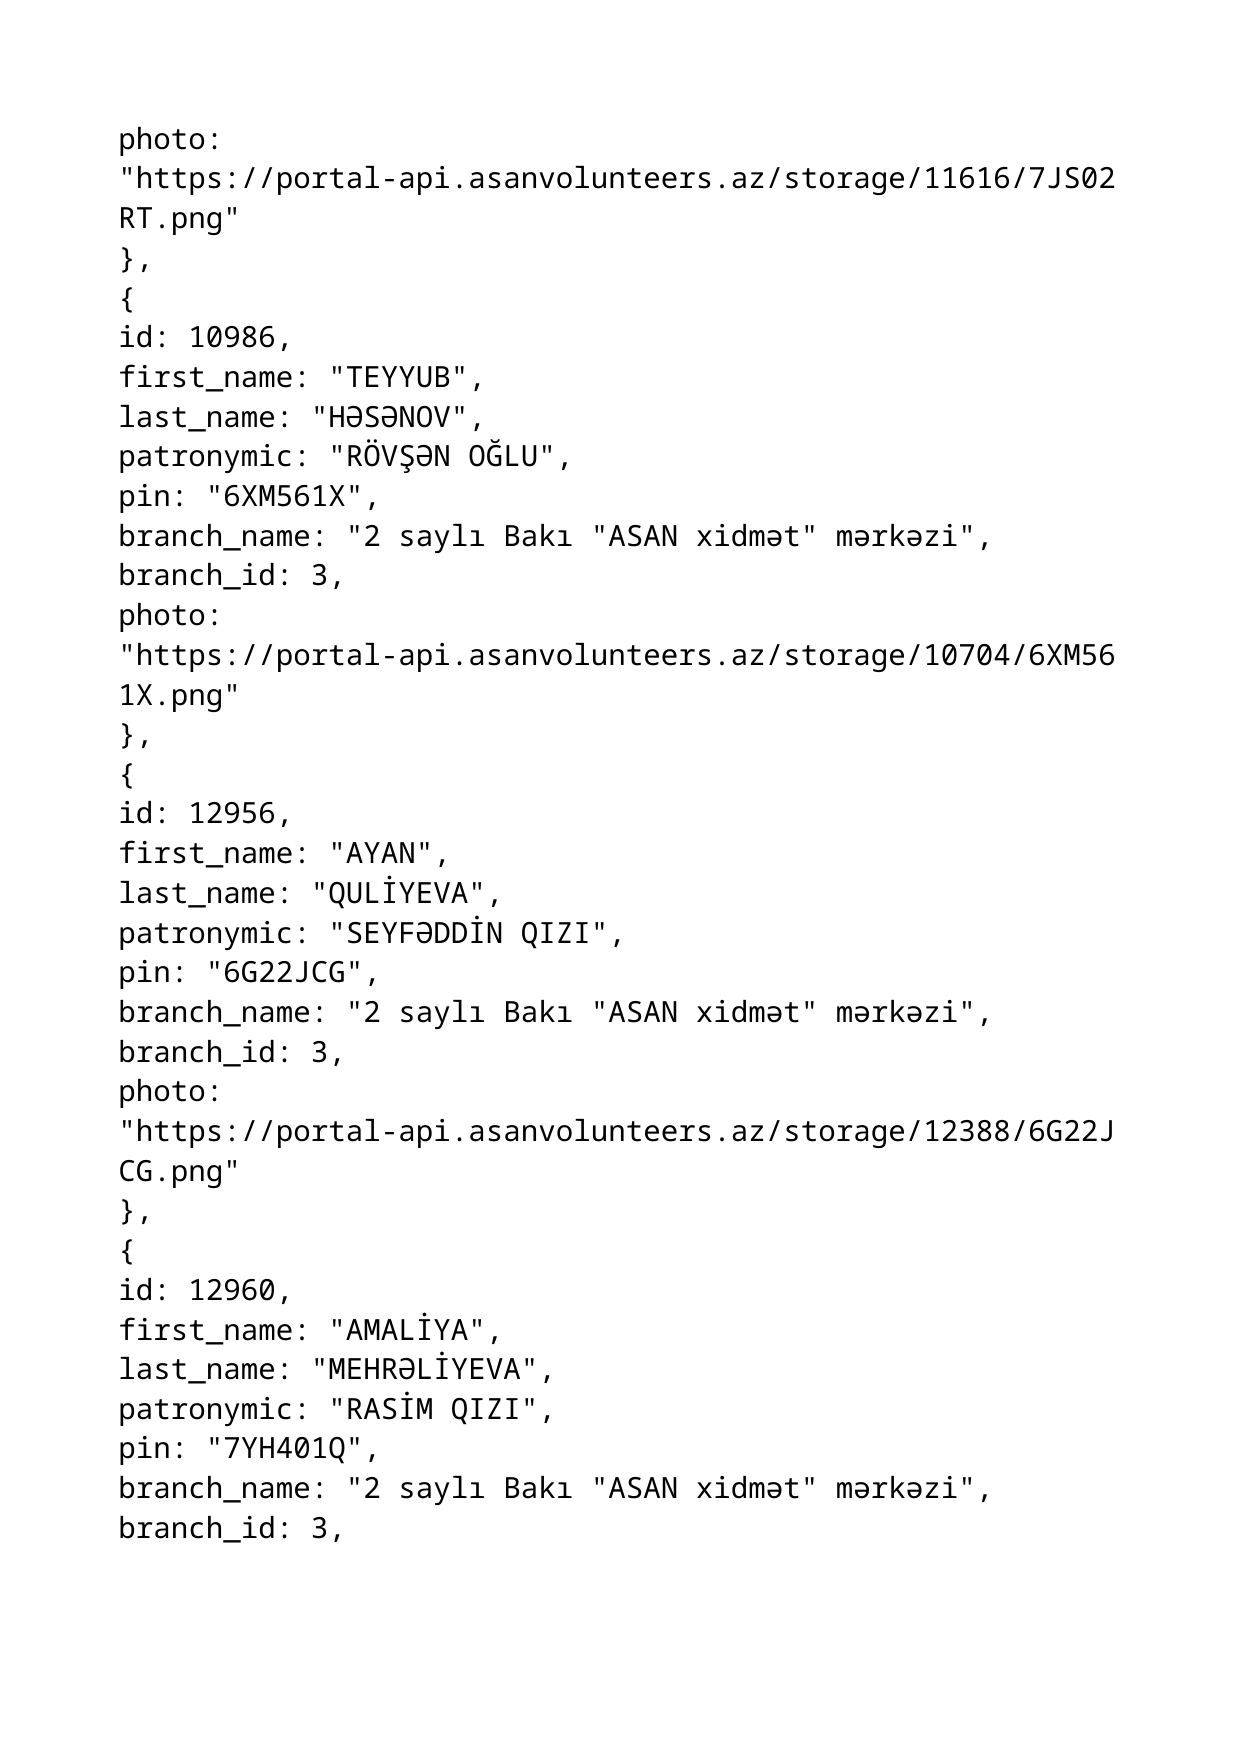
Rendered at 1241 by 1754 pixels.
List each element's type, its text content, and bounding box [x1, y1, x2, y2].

text id: 12960, [118, 1269, 1122, 1309]
text pin: "6XM561X", [118, 475, 1122, 515]
text { [118, 277, 1122, 317]
text branch_id: 3, [118, 1507, 1122, 1547]
text first_name: "AYAN", [118, 832, 1122, 872]
text pin: "7YH401Q", [118, 1428, 1122, 1467]
text { [118, 1229, 1122, 1269]
text pin: "6G22JCG", [118, 952, 1122, 991]
text photo: "https://portal-api.asanvolunteers.az/storage/10704/6XM561X.png" [118, 594, 1122, 713]
text patronymic: "RASİM QIZI", [118, 1388, 1122, 1428]
text }, [118, 1190, 1122, 1229]
text last_name: "HƏSƏNOV", [118, 396, 1122, 436]
text patronymic: "SEYFƏDDİN QIZI", [118, 912, 1122, 952]
text patronymic: "RÖVŞƏN OĞLU", [118, 436, 1122, 475]
text first_name: "TEYYUB", [118, 356, 1122, 396]
text }, [118, 713, 1122, 753]
text branch_name: "2 saylı Bakı "ASAN xidmət" mərkəzi", [118, 991, 1122, 1031]
text photo: "https://portal-api.asanvolunteers.az/storage/11616/7JS02RT.png" [118, 118, 1122, 237]
text branch_name: "2 saylı Bakı "ASAN xidmət" mərkəzi", [118, 515, 1122, 555]
text last_name: "MEHRƏLİYEVA", [118, 1348, 1122, 1388]
text branch_id: 3, [118, 555, 1122, 594]
text id: 10986, [118, 317, 1122, 356]
text { [118, 753, 1122, 793]
text photo: "https://portal-api.asanvolunteers.az/storage/12388/6G22JCG.png" [118, 1071, 1122, 1190]
text first_name: "AMALİYA", [118, 1309, 1122, 1348]
text }, [118, 237, 1122, 277]
text branch_id: 3, [118, 1031, 1122, 1071]
text id: 12956, [118, 793, 1122, 832]
text last_name: "QULİYEVA", [118, 872, 1122, 912]
text branch_name: "2 saylı Bakı "ASAN xidmət" mərkəzi", [118, 1467, 1122, 1507]
